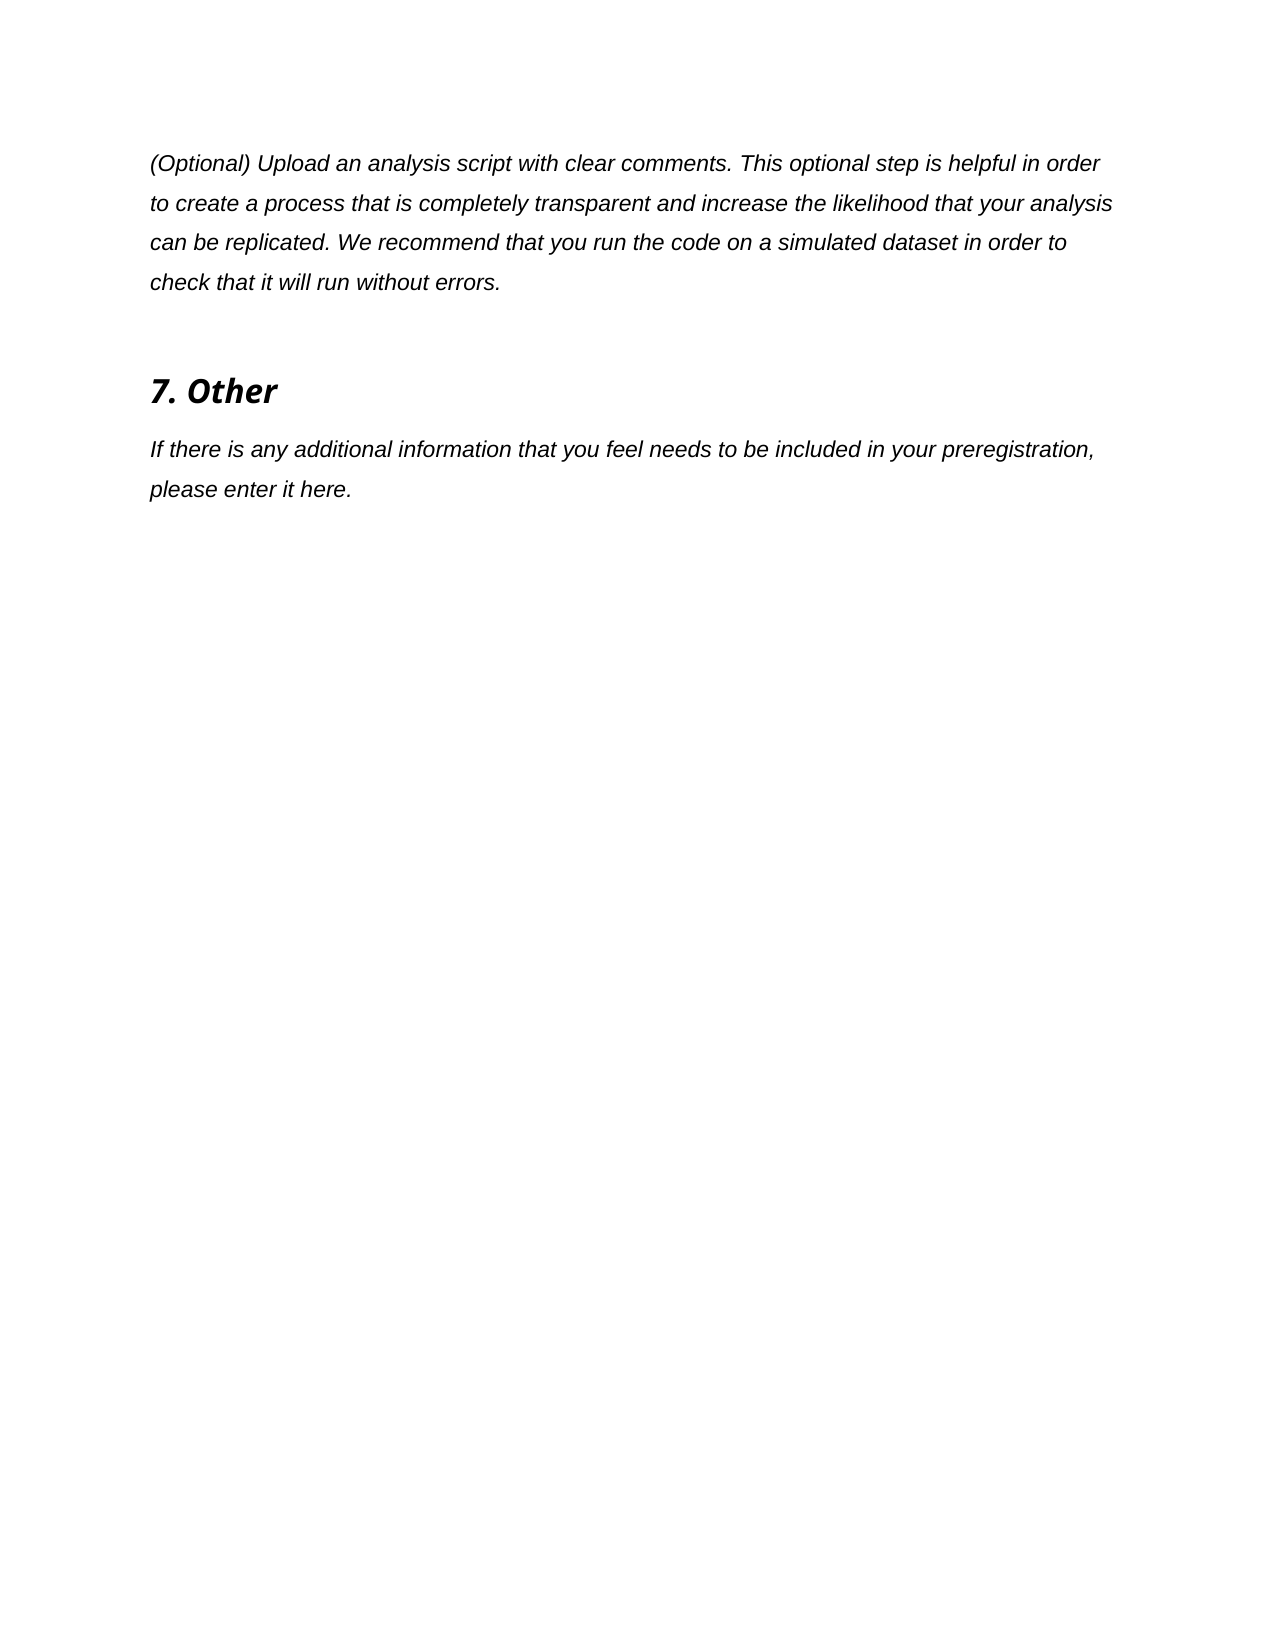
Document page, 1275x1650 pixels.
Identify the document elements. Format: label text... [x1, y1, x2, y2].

text If there is any additional information that you feel needs to be included in your preregistration, please enter it here. [150, 436, 1125, 502]
subtitle 7. Other [150, 368, 1125, 414]
text (Optional) Upload an analysis script with clear comments. This optional step is helpful in order to create a process that is completely transparent and increase the likelihood that your analysis can be replicated. We recommend that you run the code on a simulated dataset in order to check that it will run without errors. [150, 150, 1125, 295]
